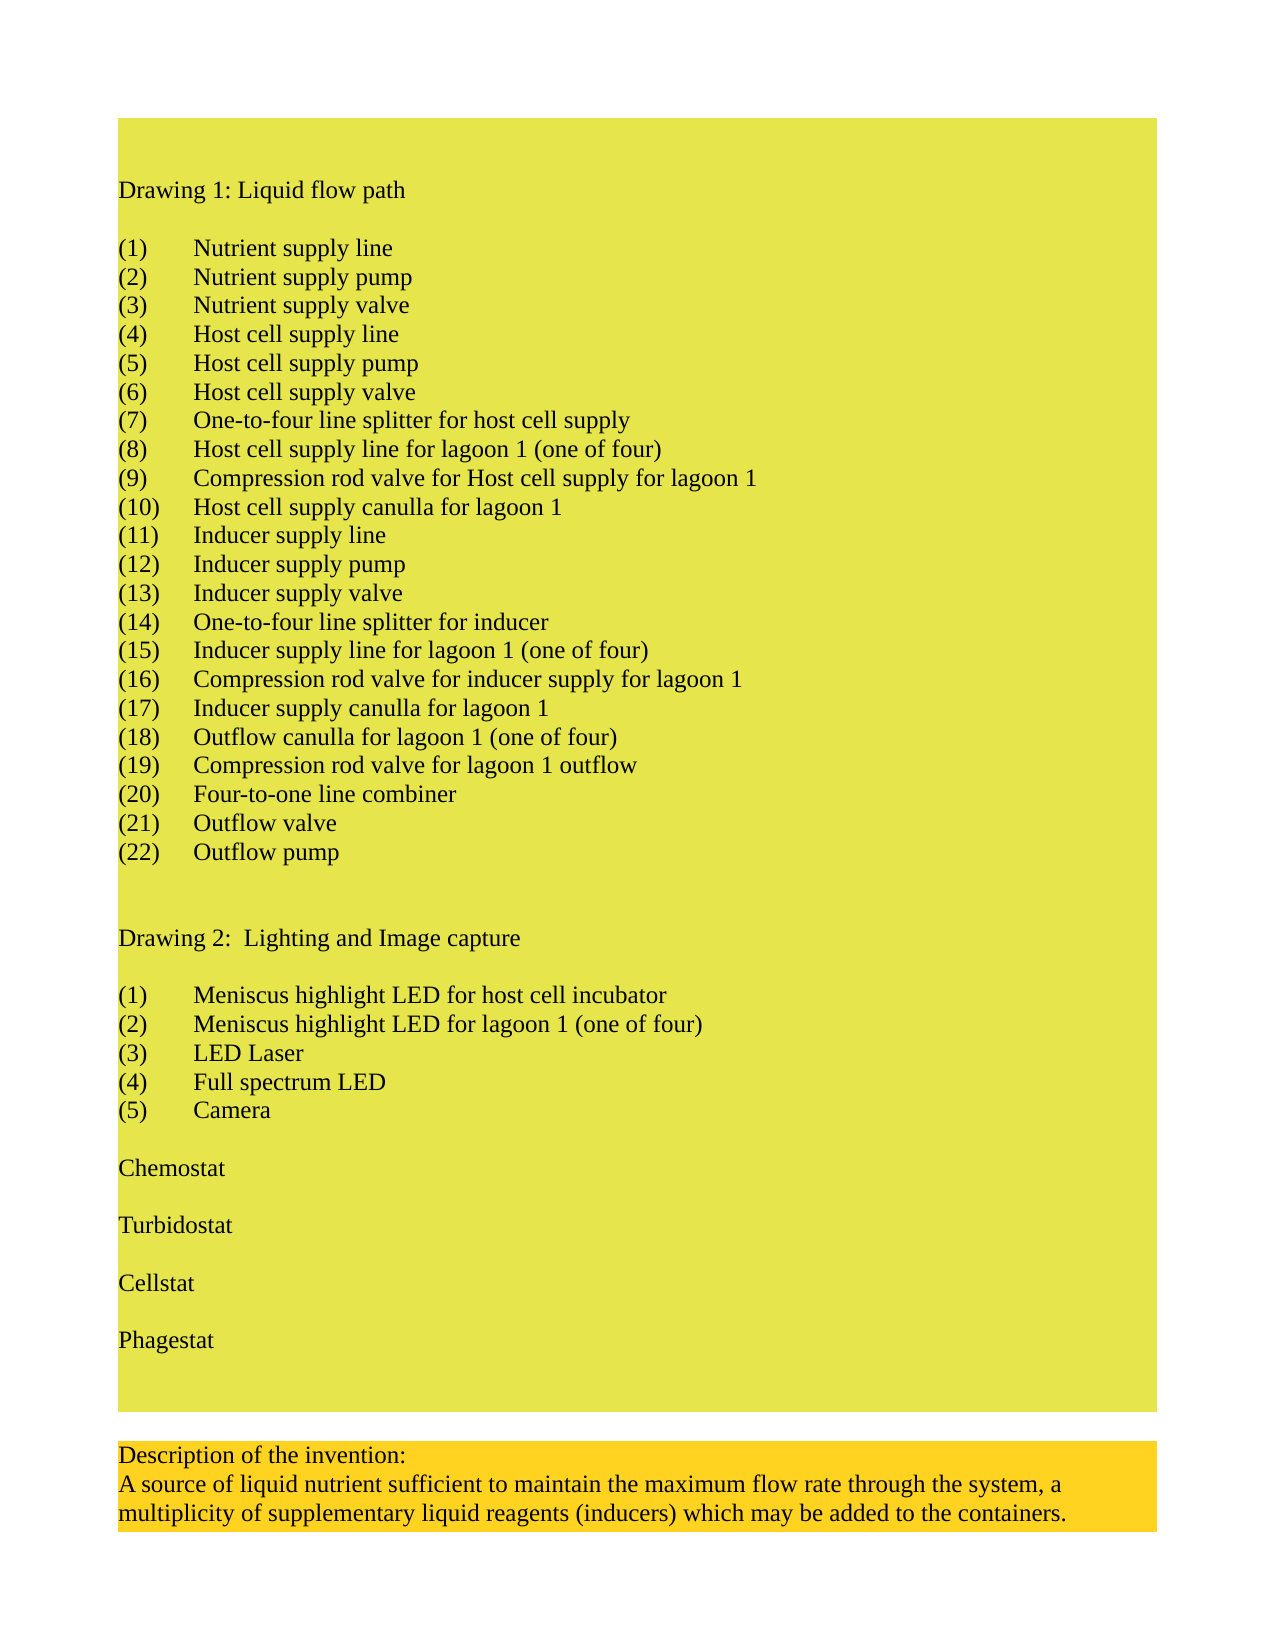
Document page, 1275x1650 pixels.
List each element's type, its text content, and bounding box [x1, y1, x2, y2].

list Four-to-one line combiner [118, 779, 1157, 808]
list Inducer supply canulla for lagoon 1 [118, 693, 1157, 722]
text Turbidostat [118, 1211, 1157, 1239]
list Outflow canulla for lagoon 1 (one of four) [118, 722, 1157, 751]
list Inducer supply pump [118, 549, 1157, 578]
list Compression rod valve for inducer supply for lagoon 1 [118, 664, 1157, 693]
text Description of the invention: [118, 1441, 1157, 1469]
list Outflow valve [118, 808, 1157, 837]
list Host cell supply valve [118, 377, 1157, 406]
text Cellstat [118, 1268, 1157, 1297]
list Meniscus highlight LED for lagoon 1 (one of four) [118, 1009, 1157, 1038]
list Inducer supply line for lagoon 1 (one of four) [118, 636, 1157, 664]
list Nutrient supply line [118, 233, 1157, 262]
list Camera [118, 1096, 1157, 1124]
list Host cell supply line [118, 319, 1157, 348]
list One-to-four line splitter for host cell supply [118, 406, 1157, 434]
list Inducer supply valve [118, 578, 1157, 607]
list Host cell supply pump [118, 348, 1157, 377]
list Nutrient supply pump [118, 262, 1157, 291]
list Full spectrum LED [118, 1067, 1157, 1096]
list One-to-four line splitter for inducer [118, 607, 1157, 636]
text Drawing 1: Liquid flow path [118, 176, 1157, 204]
list Inducer supply line [118, 521, 1157, 549]
list Outflow pump [118, 837, 1157, 866]
text Phagestat [118, 1326, 1157, 1354]
list Compression rod valve for Host cell supply for lagoon 1 [118, 463, 1157, 492]
list Host cell supply line for lagoon 1 (one of four) [118, 434, 1157, 463]
text Drawing 2: Lighting and Image capture [118, 923, 1157, 952]
list Host cell supply canulla for lagoon 1 [118, 492, 1157, 521]
list Meniscus highlight LED for host cell incubator [118, 981, 1157, 1009]
text A source of liquid nutrient sufficient to maintain the maximum flow rate through the system, a multiplicity of supplementary liquid reagents (inducers) which may be added to the containers. [118, 1469, 1157, 1527]
list Compression rod valve for lagoon 1 outflow [118, 751, 1157, 779]
list LED Laser [118, 1038, 1157, 1067]
list Nutrient supply valve [118, 291, 1157, 319]
text Chemostat [118, 1153, 1157, 1182]
